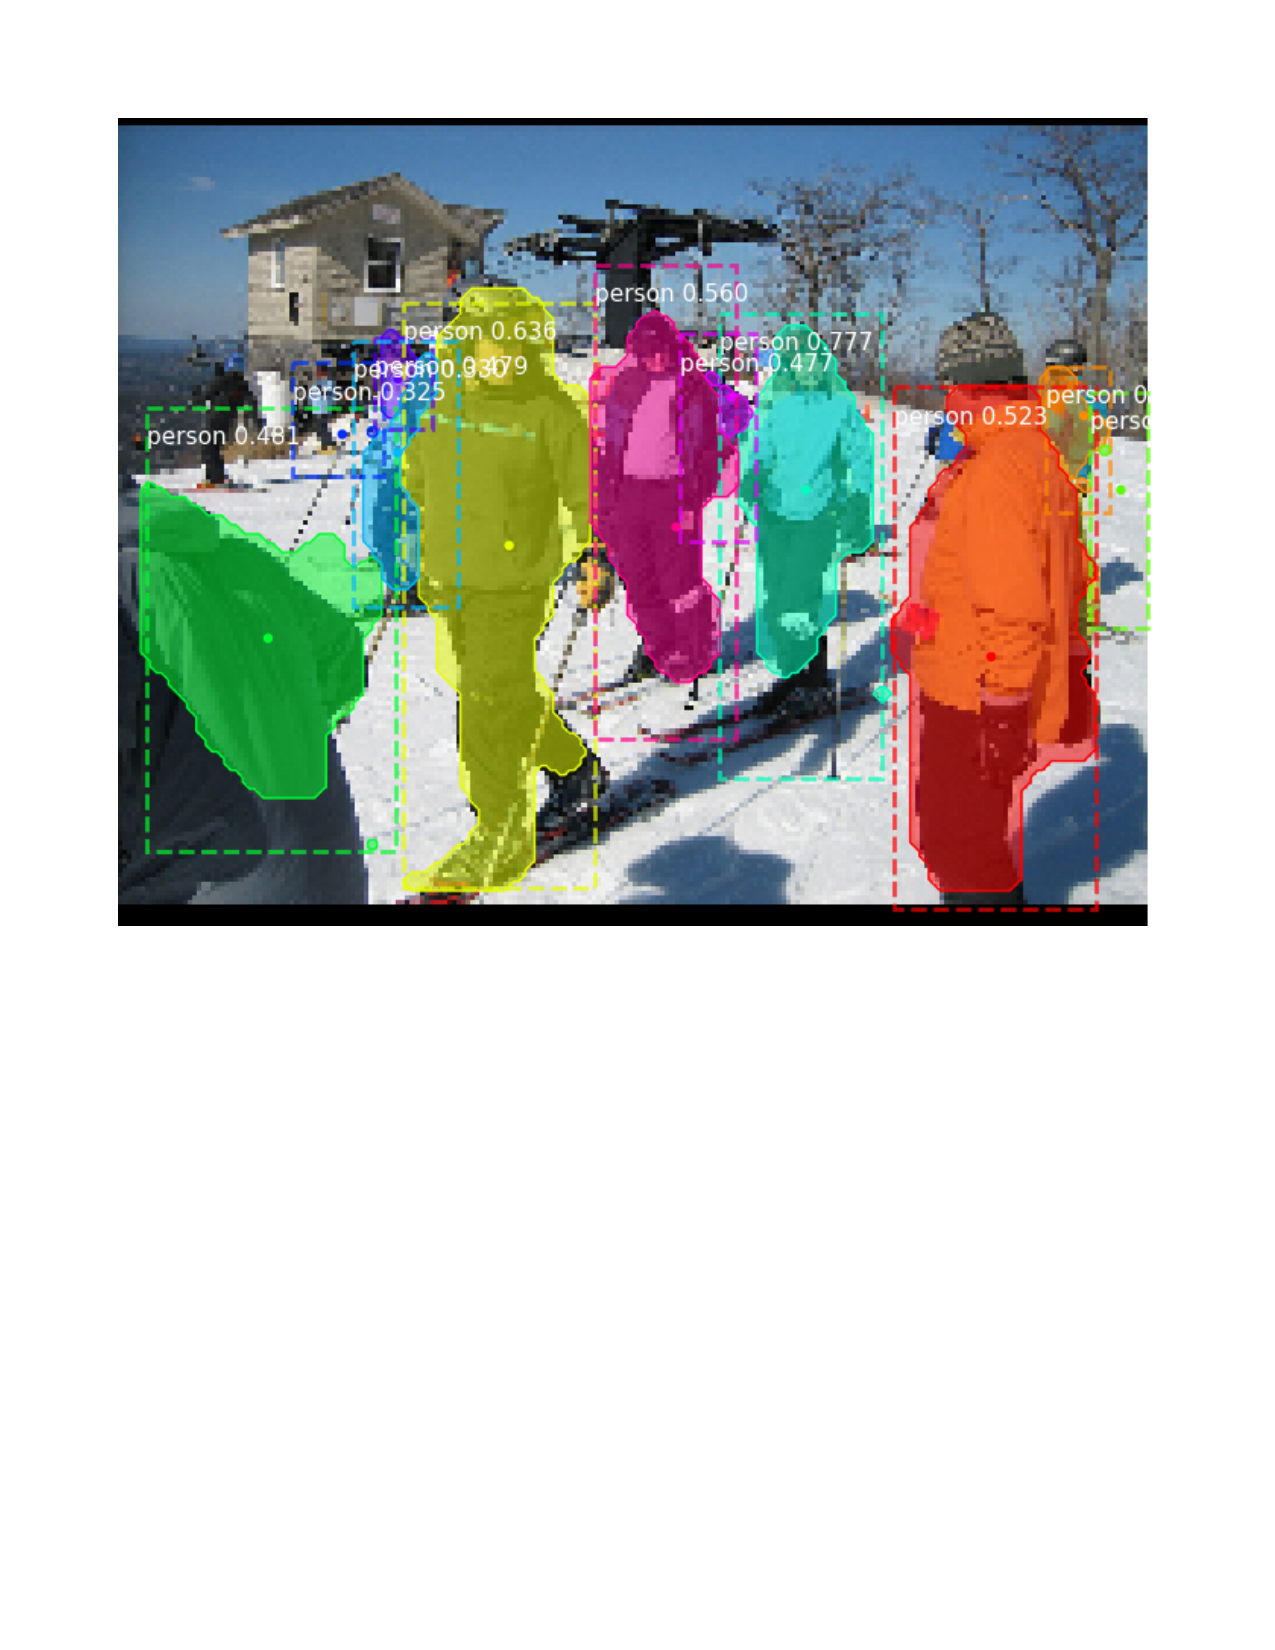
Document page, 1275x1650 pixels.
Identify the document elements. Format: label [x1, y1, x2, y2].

picture [118, 118, 1157, 926]
